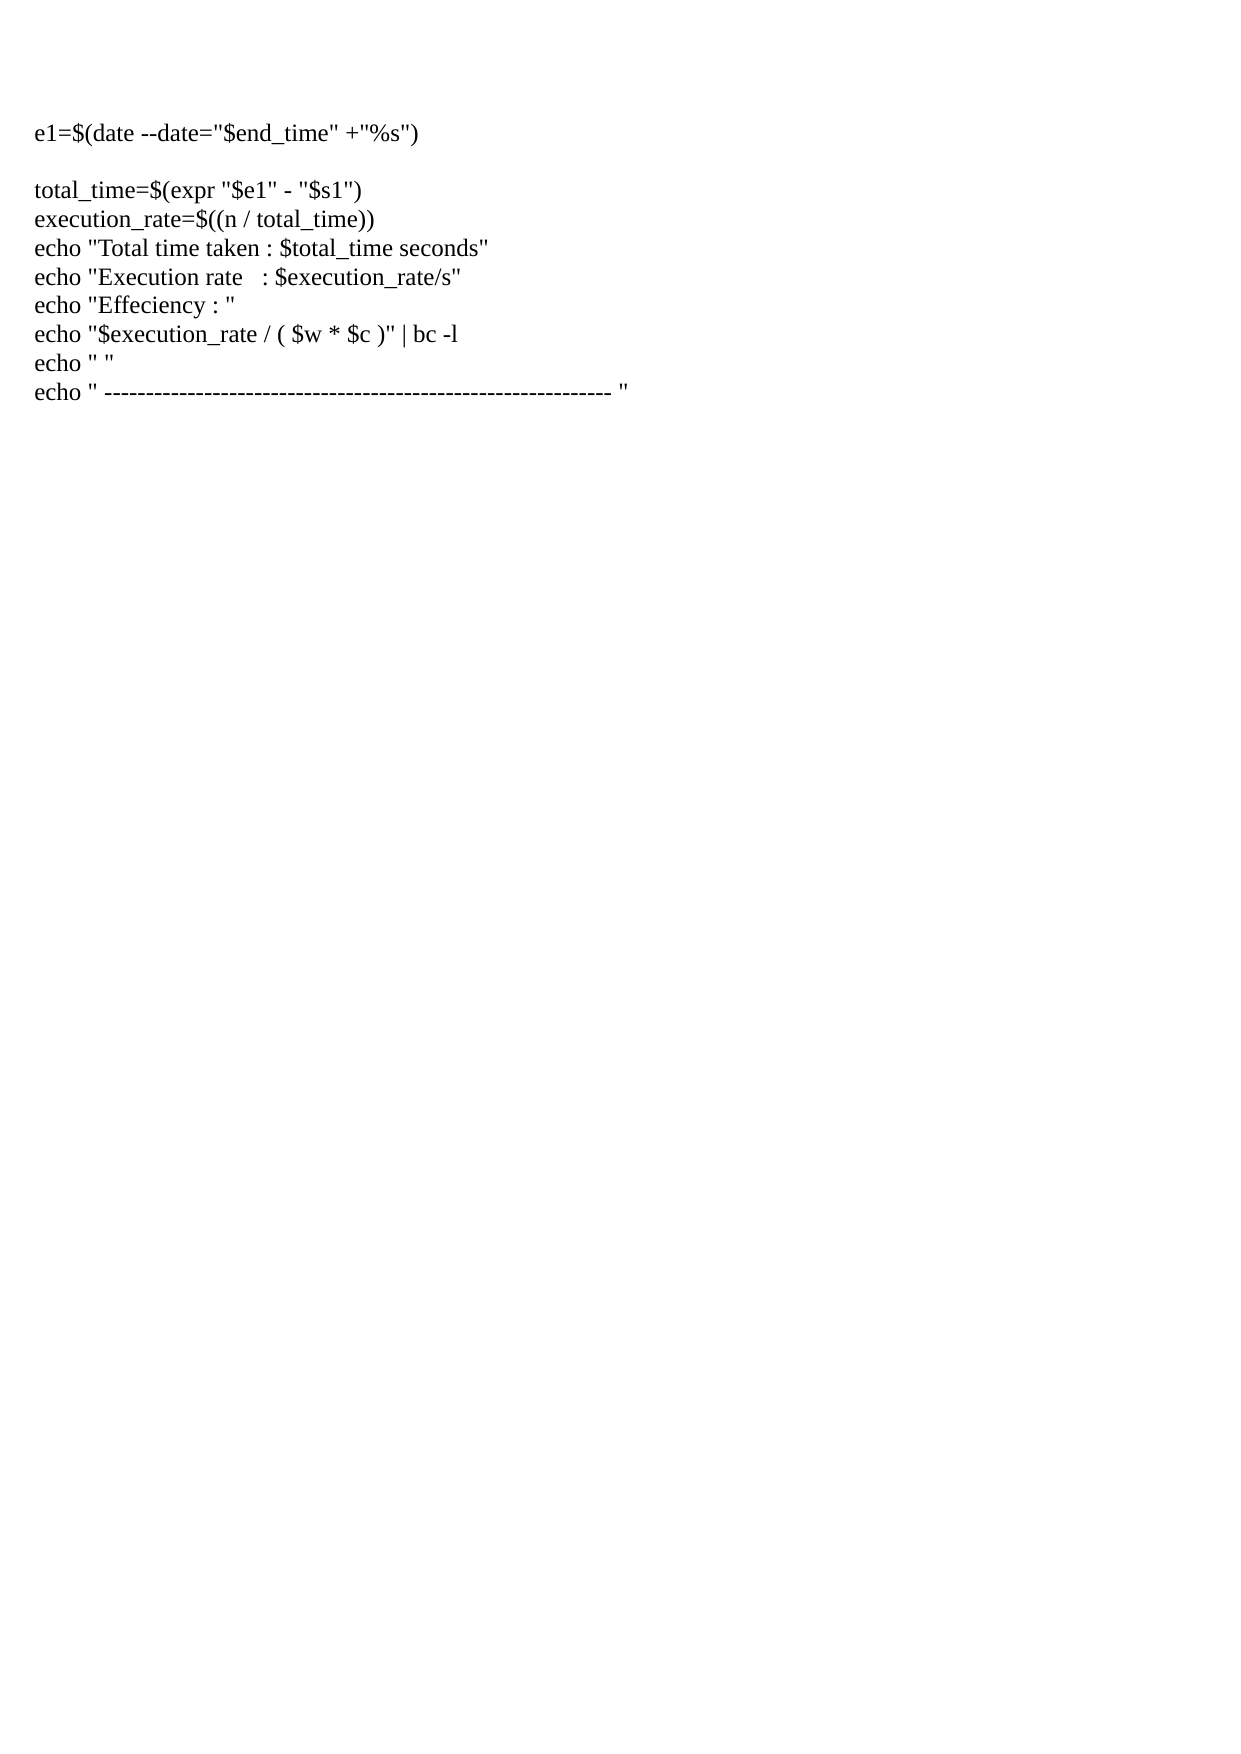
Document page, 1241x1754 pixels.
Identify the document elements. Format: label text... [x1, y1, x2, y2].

text echo "Total time taken : $total_time seconds" [34, 233, 1214, 262]
text echo "Effeciency : " [34, 291, 1214, 319]
text total_time=$(expr "$e1" - "$s1") [34, 176, 1214, 204]
text echo "Execution rate : $execution_rate/s" [34, 262, 1214, 291]
text e1=$(date --date="$end_time" +"%s") [34, 118, 1214, 147]
text execution_rate=$((n / total_time)) [34, 204, 1214, 233]
text echo " " [34, 348, 1214, 377]
text echo "$execution_rate / ( $w * $c )" | bc -l [34, 319, 1214, 348]
text echo " ------------------------------------------------------------- " [34, 377, 1214, 406]
